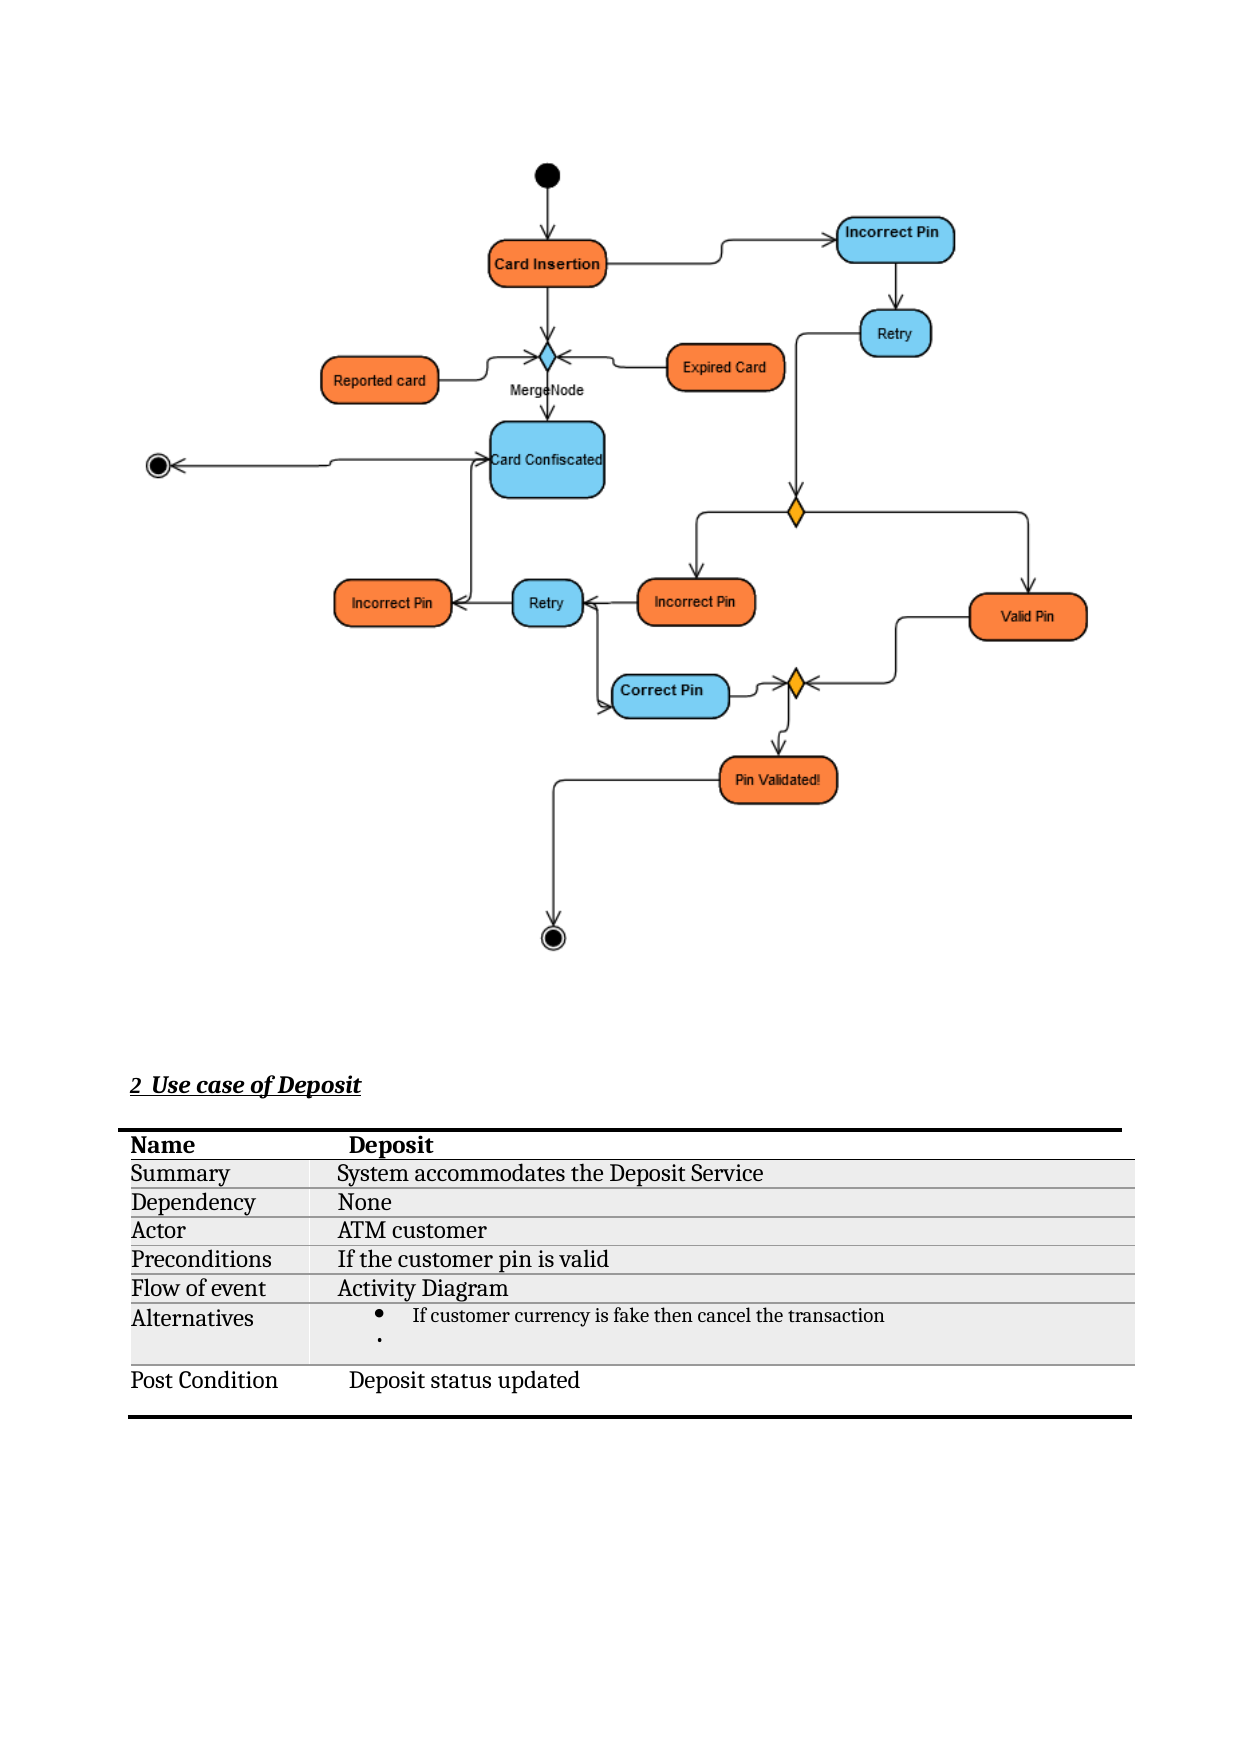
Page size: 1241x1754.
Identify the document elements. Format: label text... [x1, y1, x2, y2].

table_cell Preconditions [131, 1246, 309, 1273]
table_cell Activity Diagram [310, 1275, 1135, 1302]
table_cell None [310, 1189, 1135, 1216]
table_cell If the customer pin is valid [310, 1246, 1135, 1273]
table_header Summary [131, 1160, 309, 1187]
picture [118, 118, 1147, 978]
text Post Condition Deposit status updated [130, 1366, 1122, 1395]
text Name Deposit [130, 1132, 1122, 1158]
list Use case of Deposit [130, 1071, 1122, 1099]
table_cell Dependency [131, 1189, 309, 1216]
table_header System accommodates the Deposit Service [310, 1160, 1135, 1187]
table_cell Alternatives [131, 1304, 309, 1364]
table_cell If customer currency is fake then cancel the transaction • [310, 1304, 1135, 1364]
table_cell ATM customer [310, 1218, 1135, 1245]
table_cell Actor [131, 1218, 309, 1245]
table_cell Flow of event [131, 1275, 309, 1302]
